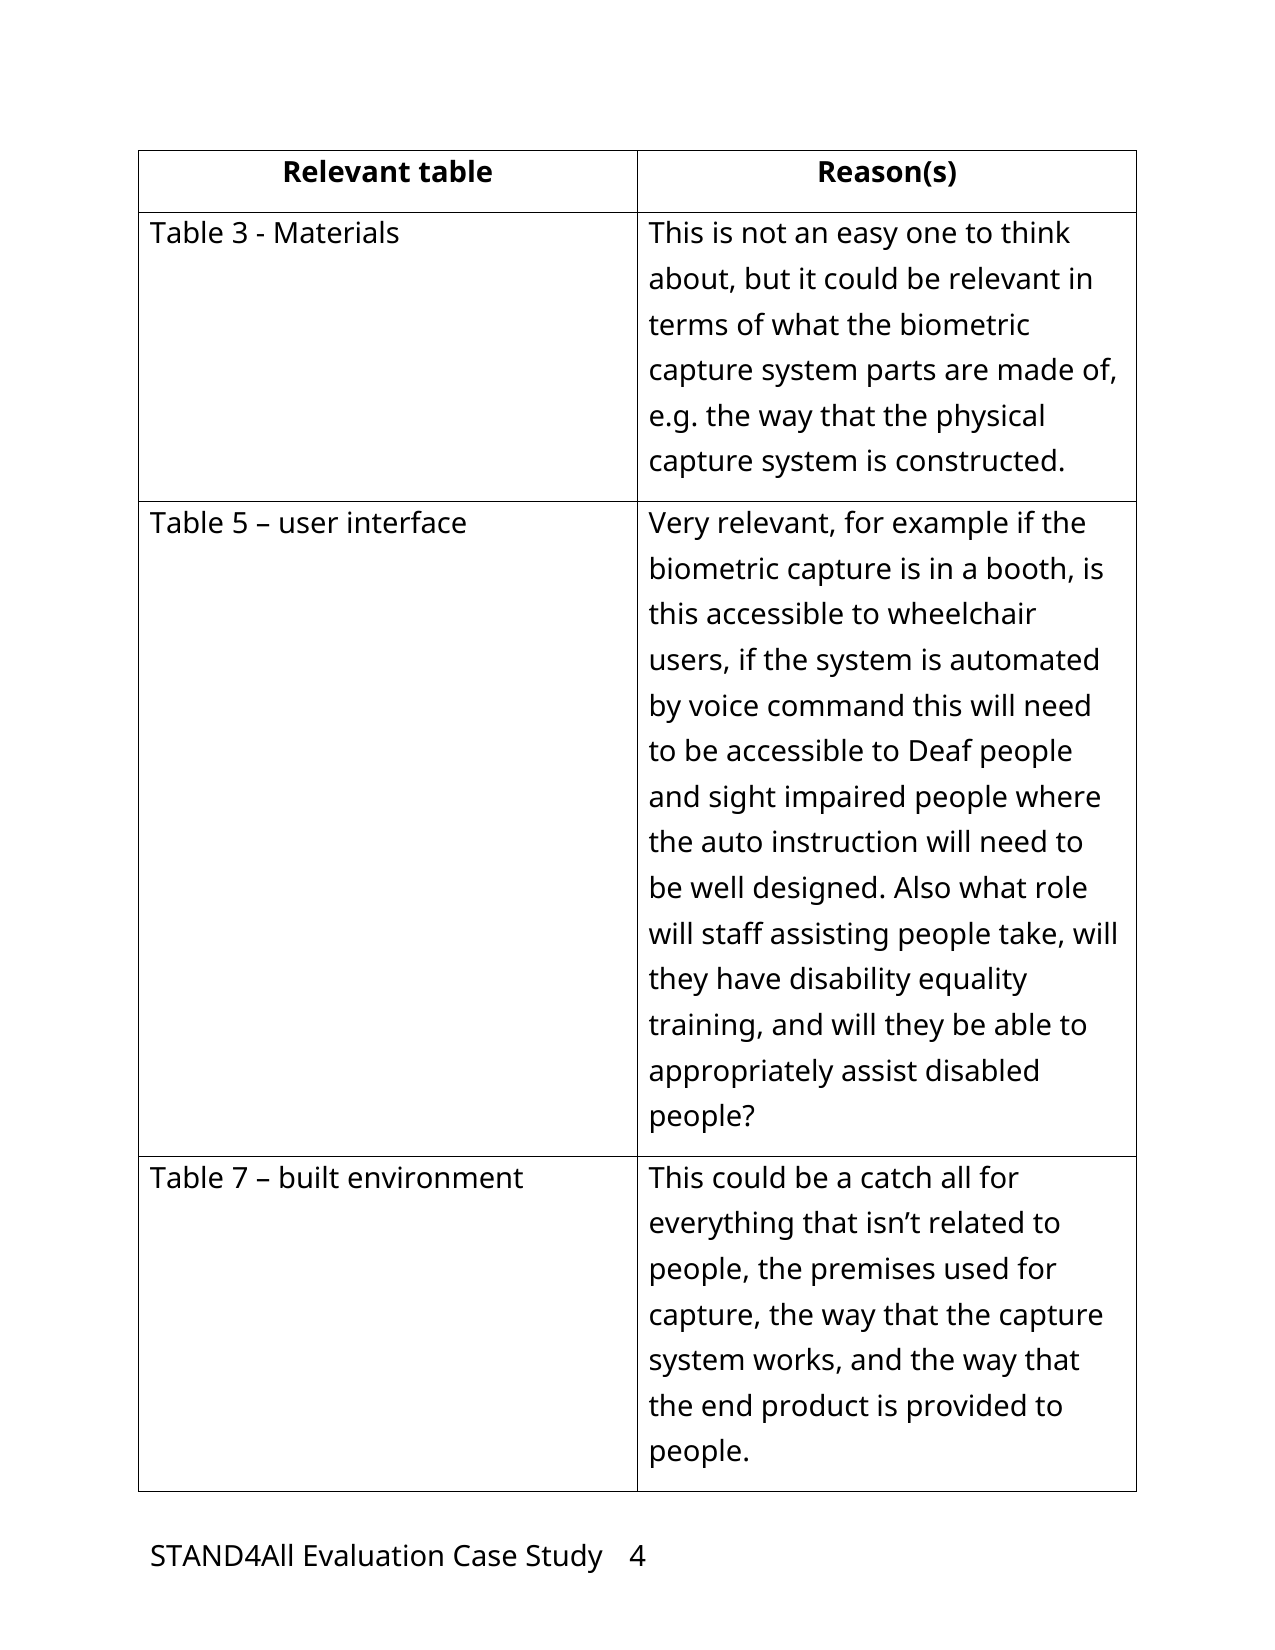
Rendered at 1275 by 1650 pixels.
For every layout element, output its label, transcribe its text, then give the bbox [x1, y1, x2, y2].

table_cell Very relevant, for example if the biometric capture is in a booth, is this accessible to wheelchair users, if the system is automated by voice command this will need to be accessible to Deaf people and sight impaired people where the auto instruction will need to be well designed. Also what role will staff assisting people take, will they have disability equality training, and will they be able to appropriately assist disabled people? [638, 502, 1136, 1156]
table_cell Table 7 – built environment [139, 1157, 637, 1491]
table_cell Table 3 - Materials [139, 213, 637, 501]
table_cell Table 5 – user interface [139, 502, 637, 1156]
table_header Relevant table [139, 151, 637, 212]
table_header Reason(s) [638, 151, 1136, 212]
table_cell This could be a catch all for everything that isn’t related to people, the premises used for capture, the way that the capture system works, and the way that the end product is provided to people. [638, 1157, 1136, 1491]
table_cell This is not an easy one to think about, but it could be relevant in terms of what the biometric capture system parts are made of, e.g. the way that the physical capture system is constructed. [638, 213, 1136, 501]
